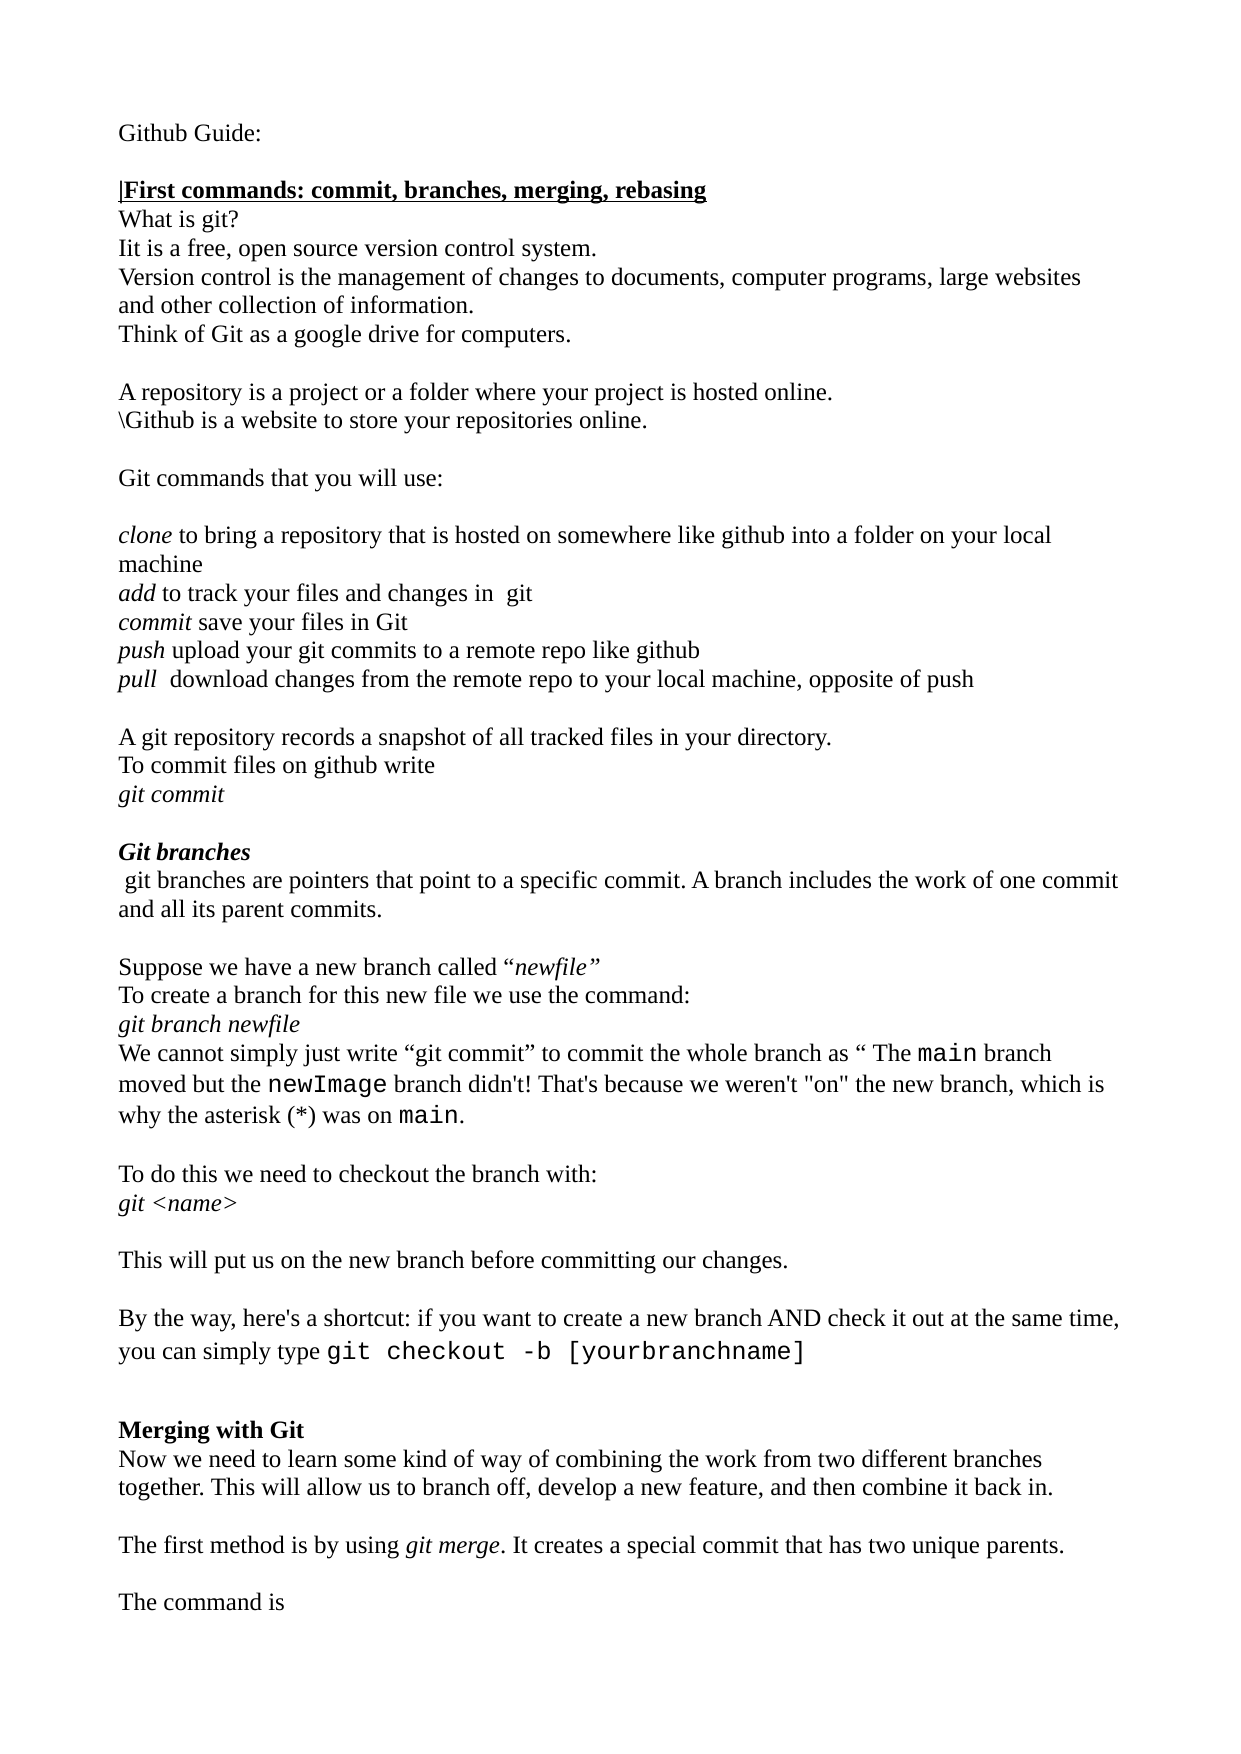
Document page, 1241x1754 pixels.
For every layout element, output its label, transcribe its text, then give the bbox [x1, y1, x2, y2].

text Suppose we have a new branch called “newfile” [118, 952, 1122, 981]
text By the way, here's a shortcut: if you want to create a new branch AND check it out at the same time, you can simply type git checkout -b [yourbranchname] [118, 1303, 1122, 1367]
text Think of Git as a google drive for computers. [118, 319, 1122, 348]
text clone to bring a repository that is hosted on somewhere like github into a folder on your local machine [118, 521, 1122, 578]
text git <name> [118, 1188, 1122, 1217]
text Git branches [118, 837, 1122, 866]
text A repository is a project or a folder where your project is hosted online. [118, 377, 1122, 406]
text commit save your files in Git [118, 607, 1122, 636]
text To create a branch for this new file we use the command: [118, 981, 1122, 1009]
text \Github is a website to store your repositories online. [118, 406, 1122, 434]
text git commit [118, 779, 1122, 808]
text pull download changes from the remote repo to your local machine, opposite of push [118, 664, 1122, 693]
text add to track your files and changes in git [118, 578, 1122, 607]
text Github Guide: [118, 118, 1122, 147]
text The command is [118, 1587, 1122, 1616]
text The first method is by using git merge. It creates a special commit that has two unique parents. [118, 1530, 1122, 1559]
text A git repository records a snapshot of all tracked files in your directory. [118, 722, 1122, 751]
text git branches are pointers that point to a specific commit. A branch includes the work of one commit and all its parent commits. [118, 866, 1122, 923]
text git branch newfile [118, 1009, 1122, 1038]
text We cannot simply just write “git commit” to commit the whole branch as “ The main branch moved but the newImage branch didn't! That's because we weren't "on" the new branch, which is why the asterisk (*) was on main. [118, 1038, 1122, 1131]
text Merging with Git [118, 1415, 1122, 1444]
text Version control is the management of changes to documents, computer programs, large websites and other collection of information. [118, 262, 1122, 319]
text Iit is a free, open source version control system. [118, 233, 1122, 262]
text To commit files on github write [118, 751, 1122, 779]
text push upload your git commits to a remote repo like github [118, 636, 1122, 664]
text Git commands that you will use: [118, 463, 1122, 492]
text This will put us on the new branch before committing our changes. [118, 1246, 1122, 1274]
text To do this we need to checkout the branch with: [118, 1159, 1122, 1188]
text What is git? [118, 204, 1122, 233]
text Now we need to learn some kind of way of combining the work from two different branches together. This will allow us to branch off, develop a new feature, and then combine it back in. [118, 1444, 1122, 1501]
text |First commands: commit, branches, merging, rebasing [118, 176, 1122, 204]
